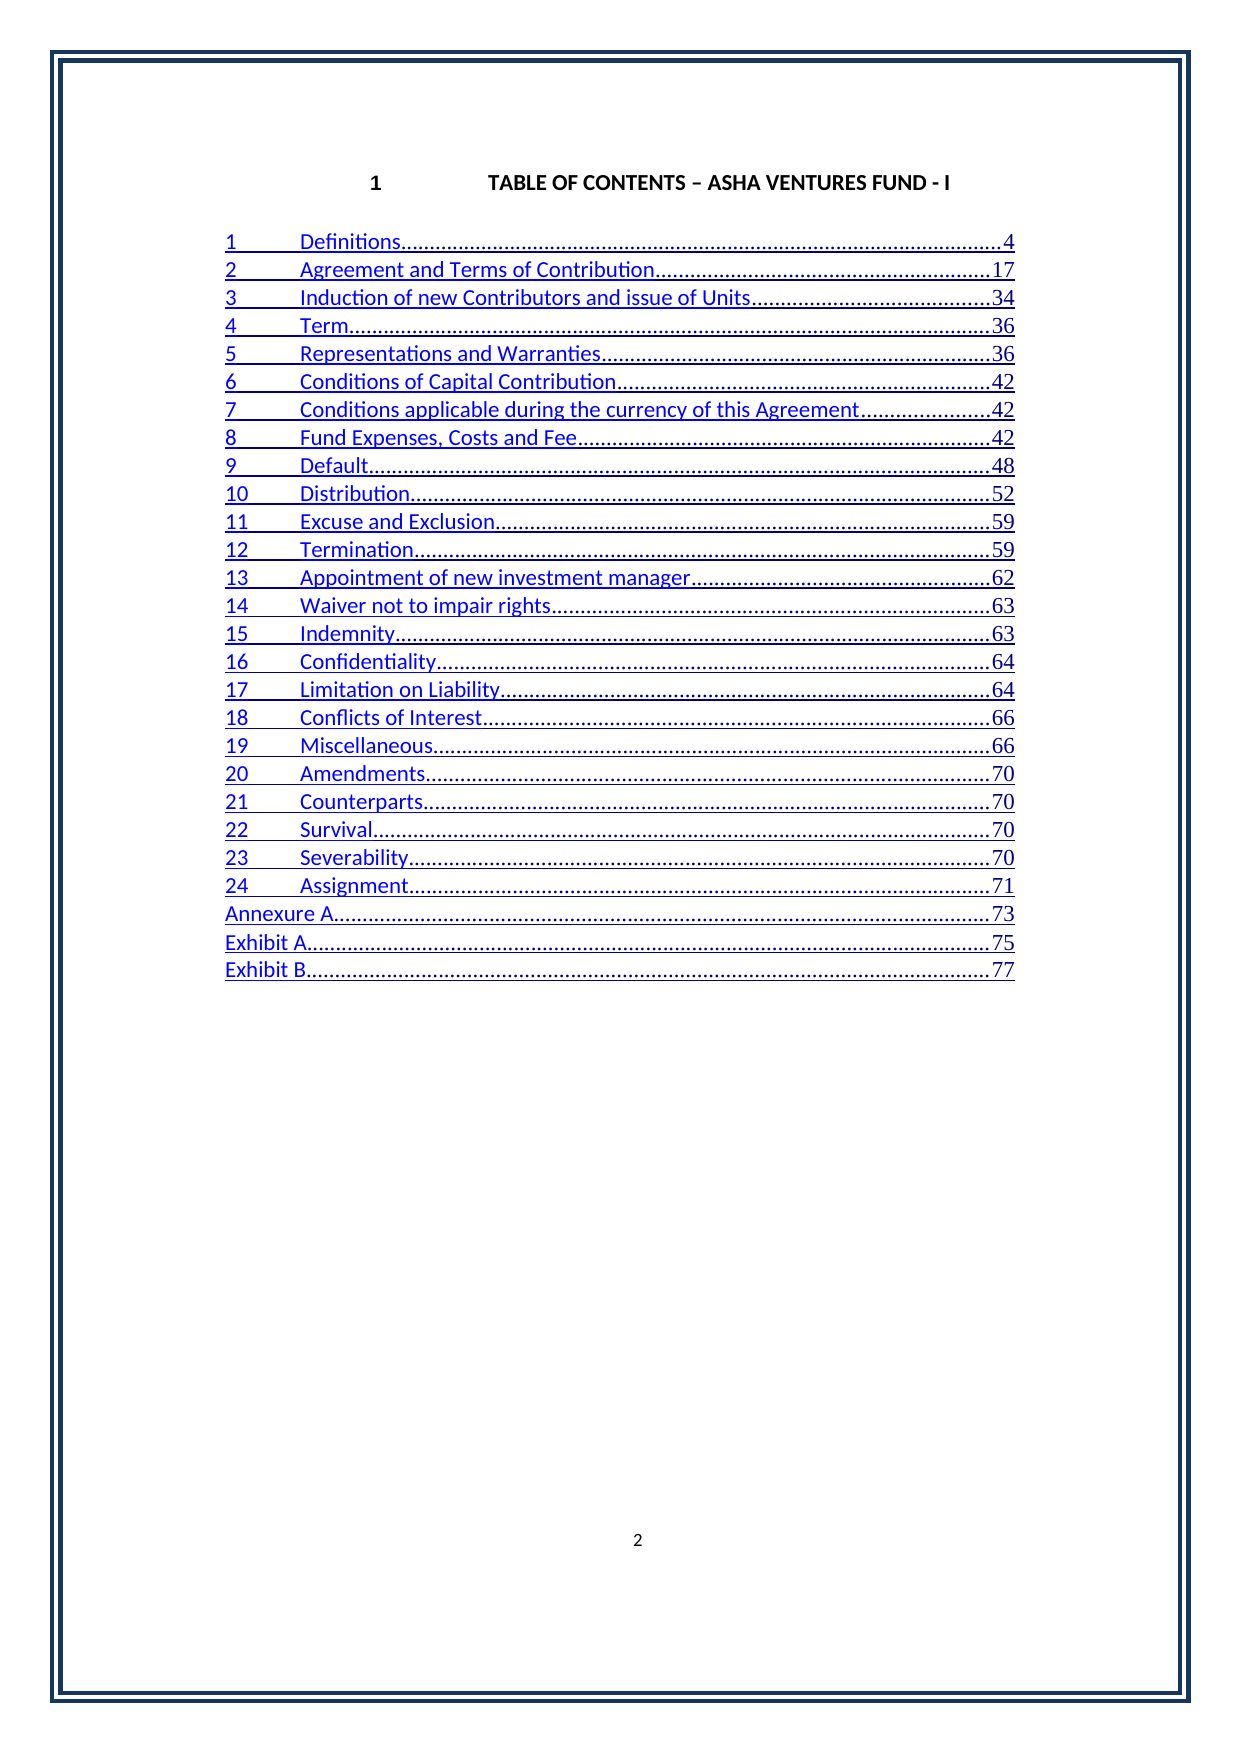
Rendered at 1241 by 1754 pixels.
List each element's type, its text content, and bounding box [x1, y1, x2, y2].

text 20 Amendments 70 [225, 759, 1050, 787]
text 4 Term 36 [225, 311, 1050, 339]
text 7 Conditions applicable during the currency of this Agreement 42 [225, 395, 1050, 423]
text 22 Survival 70 [225, 816, 1050, 843]
text 15 Indemnity 63 [225, 619, 1050, 647]
text 2 Agreement and Terms of Contribution 17 [225, 255, 1050, 283]
text 23 Severability 70 [225, 843, 1050, 872]
text 18 Conflicts of Interest 66 [225, 703, 1050, 731]
text 21 Counterparts 70 [225, 787, 1050, 816]
text 1 Definitions 4 [225, 227, 1050, 255]
text 10 Distribution 52 [225, 479, 1050, 507]
text 5 Representations and Warranties 36 [225, 339, 1050, 367]
text Exhibit A 75 [225, 928, 1050, 956]
text 3 Induction of new Contributors and issue of Units 34 [225, 283, 1050, 311]
text 16 Confidentiality 64 [225, 647, 1050, 675]
text 14 Waiver not to impair rights 63 [225, 591, 1050, 619]
text Annexure A 73 [225, 899, 1050, 928]
text 13 Appointment of new investment manager 62 [225, 563, 1050, 591]
text 11 Excuse and Exclusion 59 [225, 507, 1050, 535]
text 9 Default 48 [225, 451, 1050, 479]
text 19 Miscellaneous 66 [225, 731, 1050, 759]
subtitle TABLE OF CONTENTS – ASHA VENTURES FUND - I [270, 168, 1050, 197]
text 12 Termination 59 [225, 535, 1050, 563]
text 6 Conditions of Capital Contribution 42 [225, 367, 1050, 395]
text 8 Fund Expenses, Costs and Fee 42 [225, 423, 1050, 451]
text 24 Assignment 71 [225, 872, 1050, 899]
text Exhibit B 77 [225, 956, 1050, 984]
text 17 Limitation on Liability 64 [225, 675, 1050, 703]
